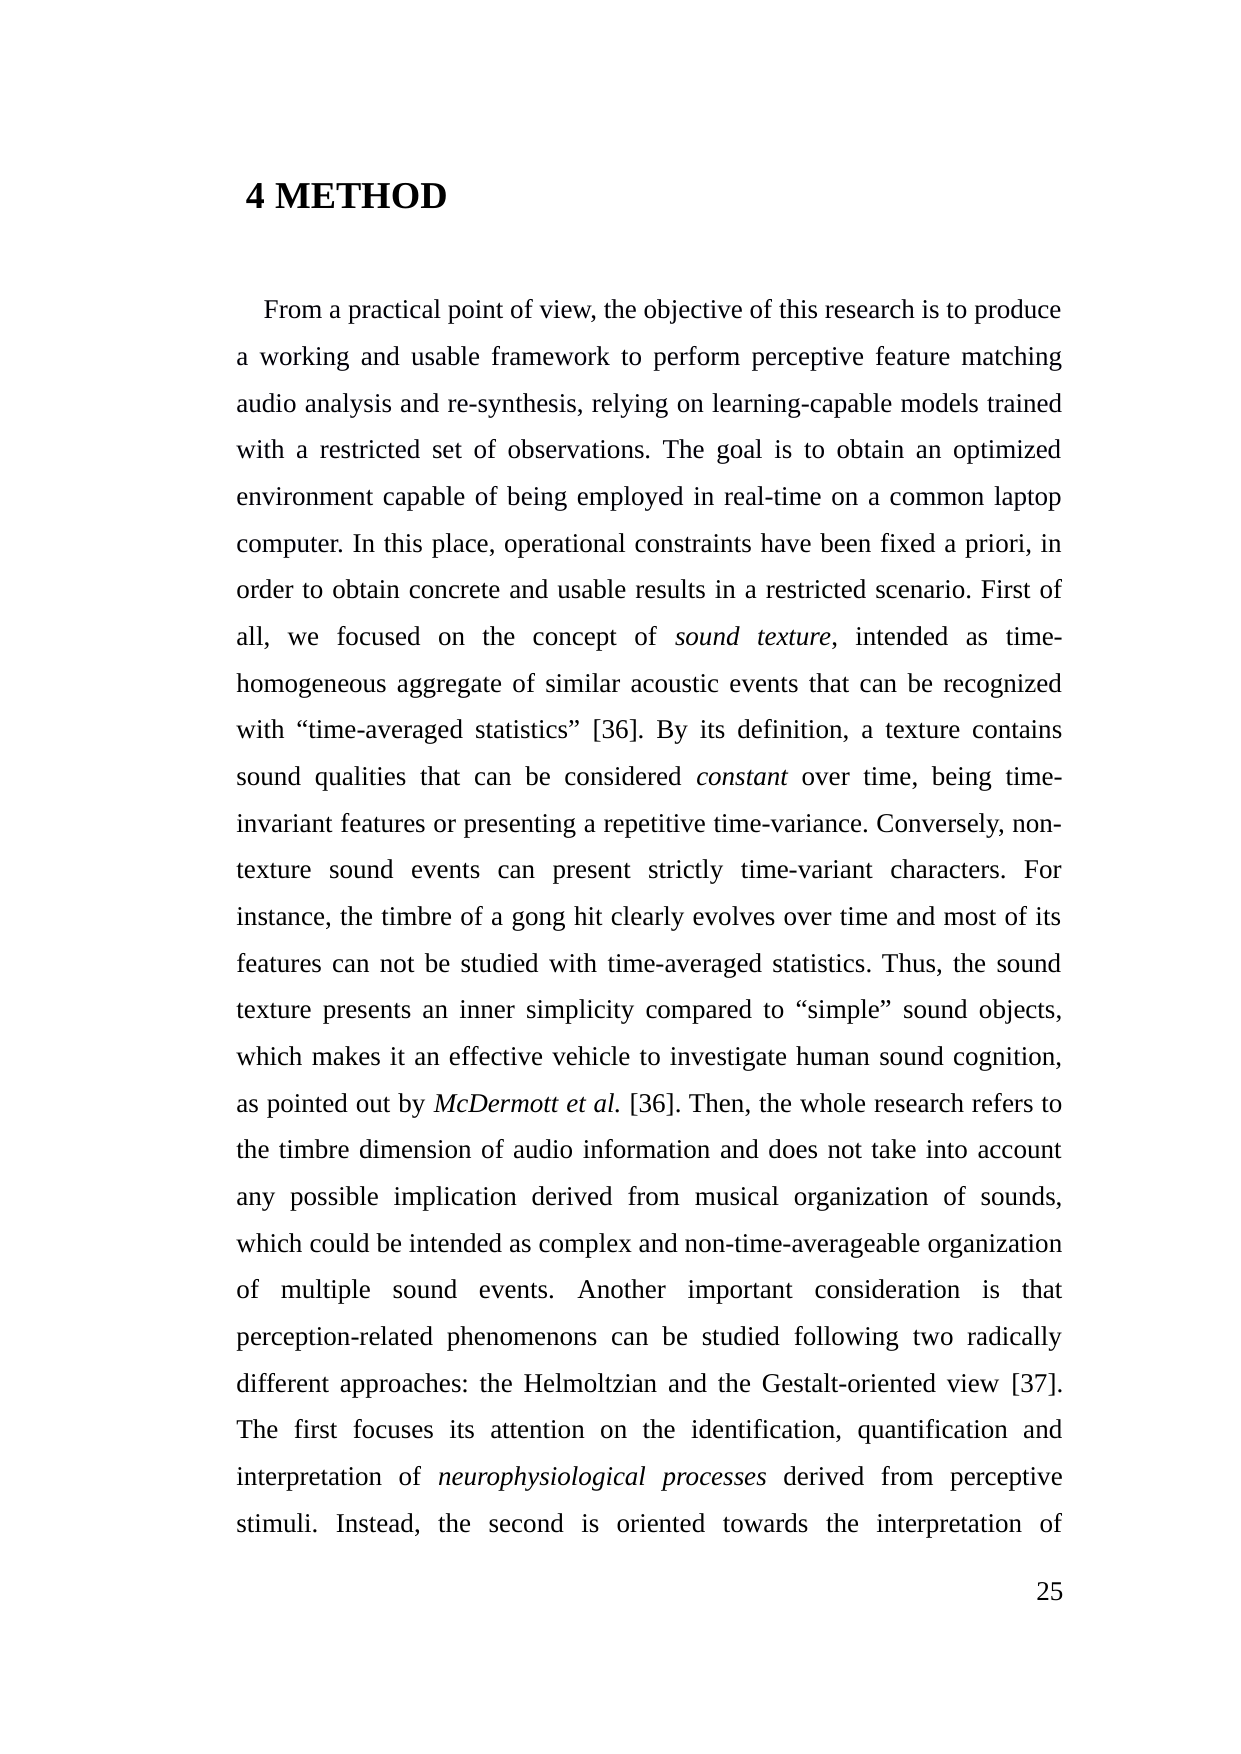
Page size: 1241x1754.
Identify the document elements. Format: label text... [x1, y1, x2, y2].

subtitle METHOD [236, 173, 1063, 216]
text From a practical point of view, the objective of this research is to produce a working and usable framework to perform perceptive feature matching audio analysis and re-synthesis, relying on learning-capable models trained with a restricted set of observations. The goal is to obtain an optimized environment capable of being employed in real-time on a common laptop computer. In this place, operational constraints have been fixed a priori, in order to obtain concrete and usable results in a restricted scenario. First of all, we focused on the concept of sound texture, intended as time-homogeneous aggregate of similar acoustic events that can be recognized with “time-averaged statistics” [36]. By its definition, a texture contains sound qualities that can be considered constant over time, being time-invariant features or presenting a repetitive time-variance. Conversely, non-texture sound events can present strictly time-variant characters. For instance, the timbre of a gong hit clearly evolves over time and most of its features can not be studied with time-averaged statistics. Thus, the sound texture presents an inner simplicity compared to “simple” sound objects, which makes it an effective vehicle to investigate human sound cognition, as pointed out by McDermott et al. [36]. Then, the whole research refers to the timbre dimension of audio information and does not take into account any possible implication derived from musical organization of sounds, which could be intended as complex and non-time-averageable organization of multiple sound events. Another important consideration is that perception-related phenomenons can be studied following two radically different approaches: the Helmoltzian and the Gestalt-oriented view [37]. The first focuses its attention on the identification, quantification and interpretation of neurophysiological processes derived from perceptive stimuli. Instead, the second is oriented towards the interpretation of [236, 294, 1063, 1538]
